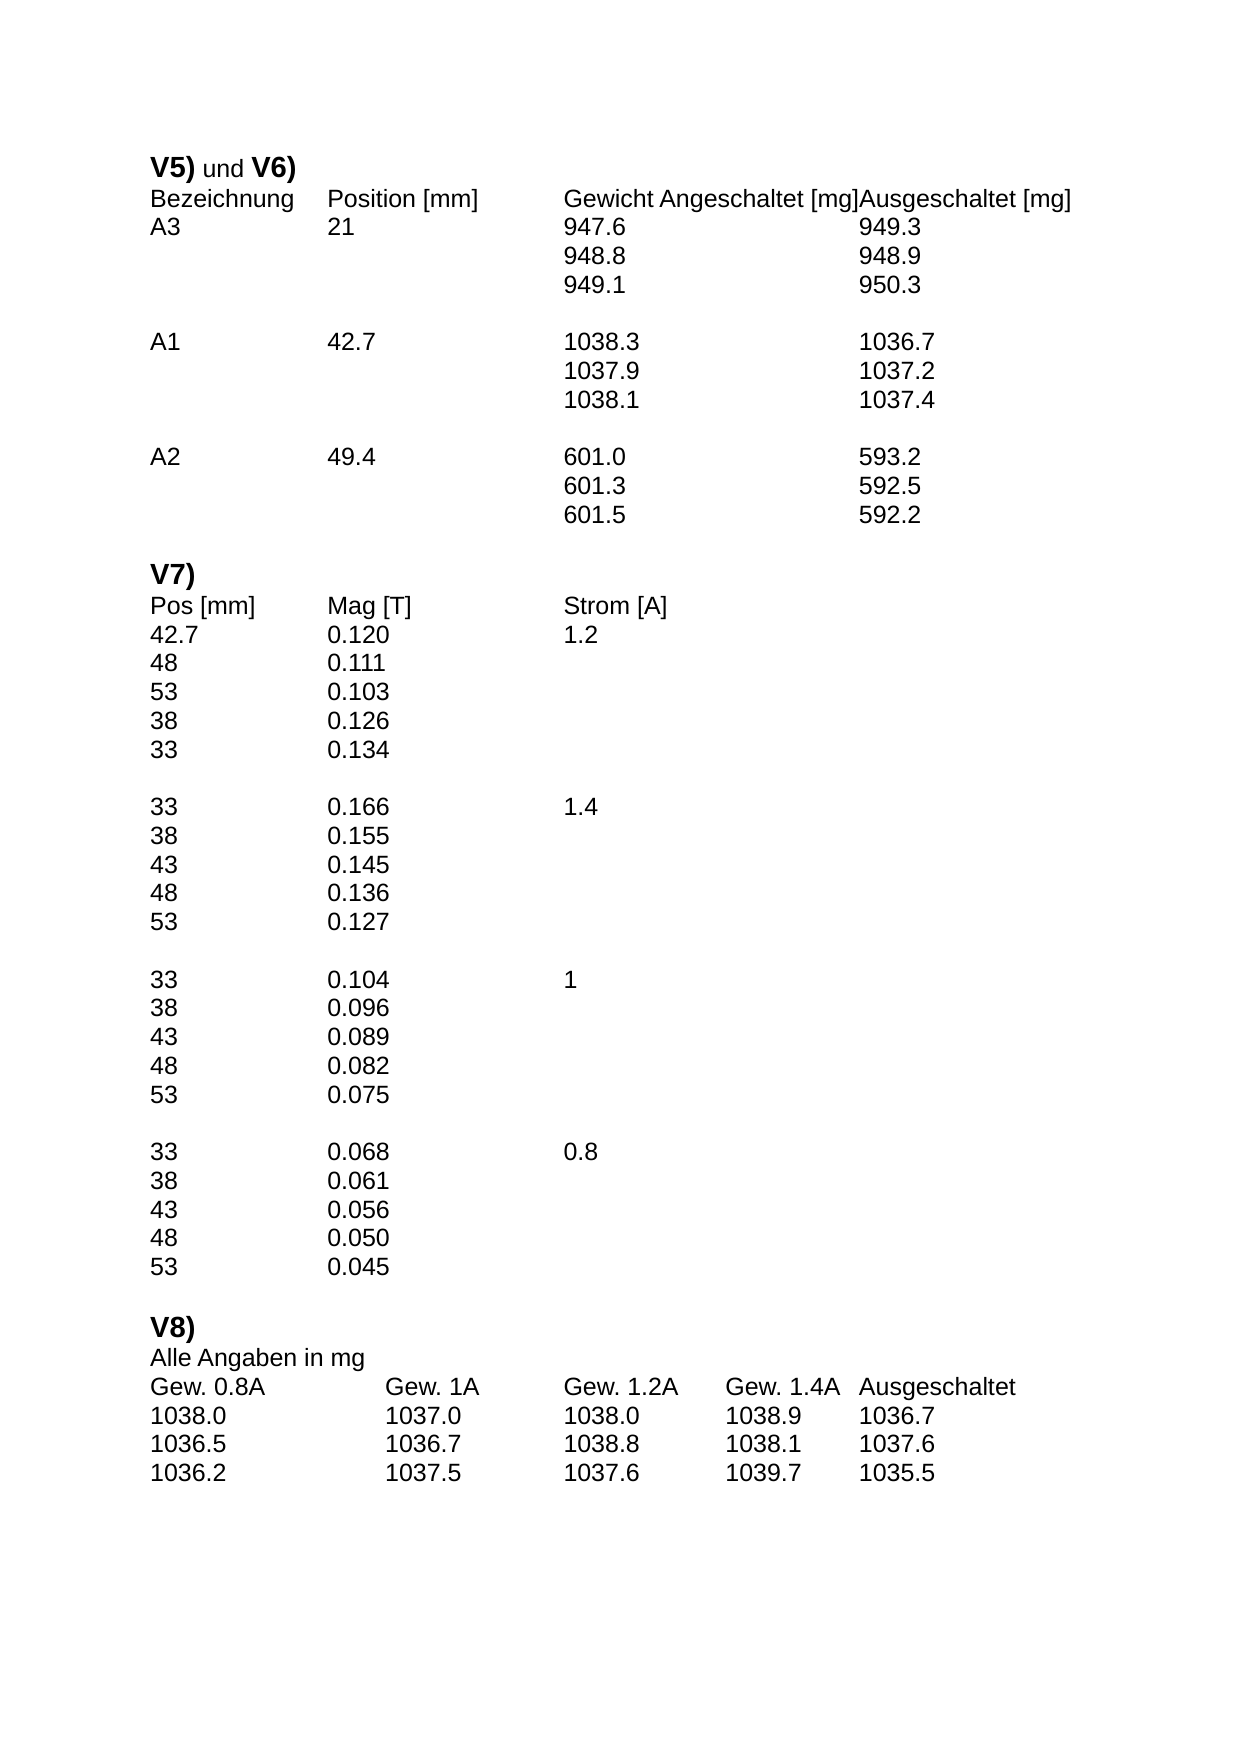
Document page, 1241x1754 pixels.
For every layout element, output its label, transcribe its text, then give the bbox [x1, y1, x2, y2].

text 53 0.127 [150, 907, 1090, 936]
text A3 21 947.6 949.3 [150, 212, 1090, 241]
text 38 0.061 [150, 1166, 1090, 1194]
text 33 0.166 1.4 [150, 792, 1090, 821]
text V7) [150, 557, 1090, 591]
text V5) und V6) [150, 150, 1090, 183]
text A1 42.7 1038.3 1036.7 1037.9 1037.2 [150, 327, 1090, 385]
text 1038.1 1037.4 [150, 385, 1090, 413]
text 38 0.126 [150, 706, 1090, 734]
text 601.3 592.5 [150, 471, 1090, 500]
text 33 0.134 [150, 734, 1090, 763]
text 53 0.075 [150, 1079, 1090, 1108]
text 33 0.068 0.8 [150, 1137, 1090, 1166]
text 948.8 948.9 [150, 241, 1090, 270]
text 38 0.155 [150, 821, 1090, 849]
text Gew. 0.8A Gew. 1A Gew. 1.2A Gew. 1.4A Ausgeschaltet [150, 1372, 1090, 1401]
text 1038.0 1037.0 1038.0 1038.9 1036.7 [150, 1401, 1090, 1429]
text 42.7 0.120 1.2 [150, 619, 1090, 648]
text 43 0.089 [150, 1022, 1090, 1051]
text Bezeichnung Position [mm] Gewicht Angeschaltet [mg]Ausgeschaltet [mg] [150, 183, 1090, 212]
text 48 0.136 [150, 878, 1090, 907]
text Pos [mm] Mag [T] Strom [A] [150, 591, 1090, 619]
text 38 0.096 [150, 993, 1090, 1022]
text V8) [150, 1309, 1090, 1343]
text 601.5 592.2 [150, 500, 1090, 528]
text 53 0.103 [150, 677, 1090, 706]
text Alle Angaben in mg [150, 1343, 1090, 1372]
text A2 49.4 601.0 593.2 [150, 442, 1090, 471]
text 43 0.056 [150, 1194, 1090, 1223]
text 33 0.104 1 [150, 964, 1090, 993]
text 43 0.145 [150, 849, 1090, 878]
text 48 0.111 [150, 648, 1090, 677]
text 1036.5 1036.7 1038.8 1038.1 1037.6 [150, 1429, 1090, 1458]
text 53 0.045 [150, 1252, 1090, 1281]
text 1036.2 1037.5 1037.6 1039.7 1035.5 [150, 1458, 1090, 1487]
text 949.1 950.3 [150, 270, 1090, 298]
text 48 0.050 [150, 1223, 1090, 1252]
text 48 0.082 [150, 1051, 1090, 1079]
